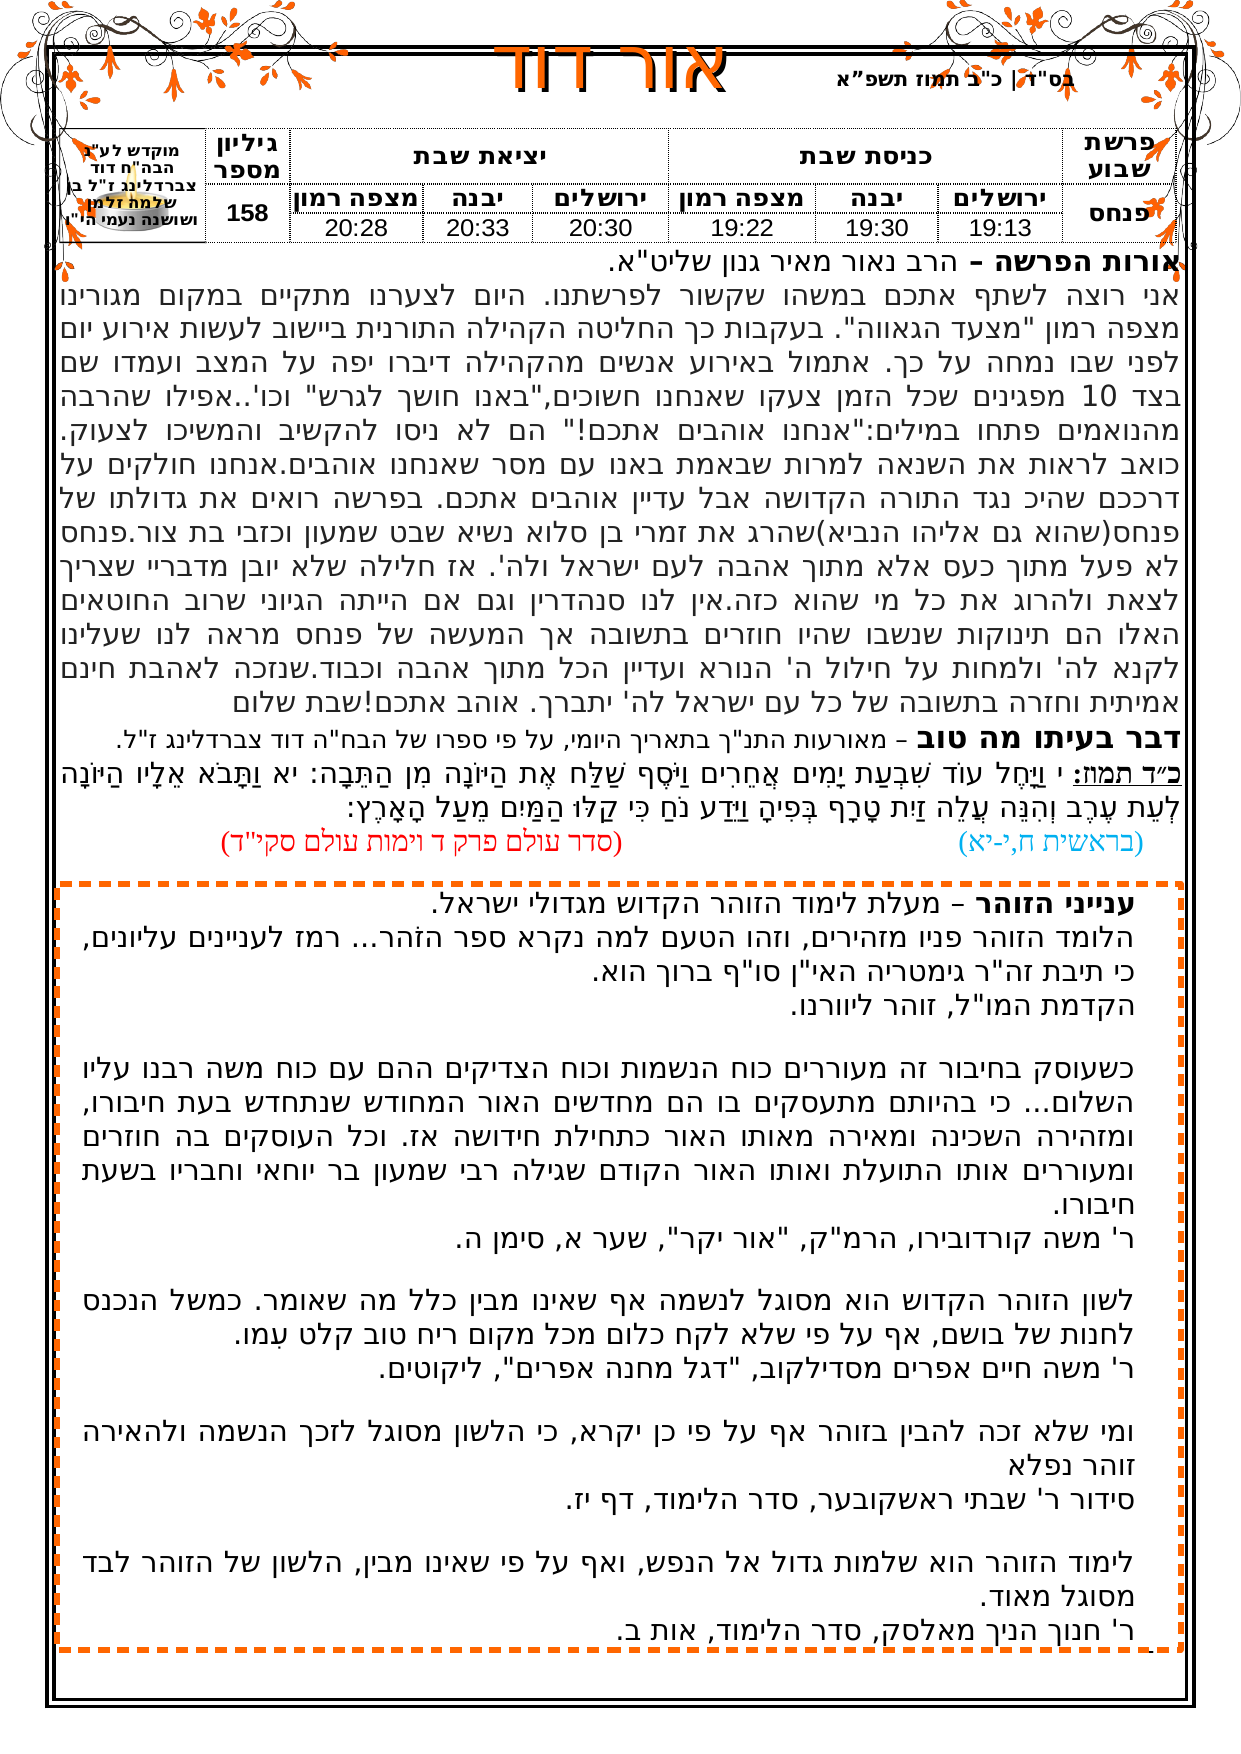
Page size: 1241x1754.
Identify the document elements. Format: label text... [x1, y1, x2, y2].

text אורות הפרשה – הרב נאור מאיר גנון שליט"א. [349, 112, 892, 278]
picture [0, 0, 349, 282]
picture [56, 883, 1181, 1651]
list (בראשית ח,י-יא) (סדר עולם פרק ד וימות עולם סקי"ד) [59, 824, 1182, 857]
picture [892, 56, 1185, 282]
picture [892, 49, 1192, 282]
picture [341, 221, 349, 234]
text דבר בעיתו מה טוב – מאורעות התנ"ך בתאריך היומי, על פי ספרו של הבח"ה דוד צברדלינג ז"ל. [59, 719, 1182, 756]
picture [892, 0, 1241, 282]
list כ״ד תמוז: י וַיָּחֶל עוֹד שִׁבְעַת יָמִים אֲחֵרִים וַיֹּסֶף שַׁלַּח אֶת הַיּוֹנָה מִן הַתֵּבָה: יא וַתָּבֹא אֵלָיו הַיּוֹנָה לְעֵת עֶרֶב וְהִנֵּה עֲלֵה זַיִת טָרָף בְּפִיהָ וַיֵּדַע נֹחַ כִּי קַלּוּ הַמַּיִם מֵעַל הָאָרֶץ: [59, 756, 1182, 824]
text אני רוצה לשתף אתכם במשהו שקשור לפרשתנו. היום לצערנו מתקיים במקום מגורינו מצפה רמון "מצעד הגאווה". בעקבות כך החליטה הקהילה התורנית ביישוב לעשות אירוע יום לפני שבו נמחה על כך. אתמול באירוע אנשים מהקהילה דיברו יפה על המצב ועמדו שם בצד 10 מפגינים שכל הזמן צעקו שאנחנו חשוכים,"באנו חושך לגרש" וכו'..אפילו שהרבה מהנואמים פתחו במילים:"אנחנו אוהבים אתכם!" הם לא ניסו להקשיב והמשיכו לצעוק. כואב לראות את השנאה למרות שבאמת באנו עם מסר שאנחנו אוהבים.אנחנו חולקים על דרככם שהיכ נגד התורה הקדושה אבל עדיין אוהבים אתכם. בפרשה רואים את גדולתו של פנחס(שהוא גם אליהו הנביא)שהרג את זמרי בן סלוא נשיא שבט שמעון וכזבי בת צור.פנחס לא פעל מתוך כעס אלא מתוך אהבה לעם ישראל ולה'. אז חלילה שלא יובן מדבריי שצריך לצאת ולהרוג את כל מי שהוא כזה.אין לנו סנהדרין וגם אם הייתה הגיוני שרוב החוטאים האלו הם תינוקות שנשבו שהיו חוזרים בתשובה אך המעשה של פנחס מראה לנו שעלינו לקנא לה' ולמחות על חילול ה' הנורא ועדיין הכל מתוך אהבה וכבוד.שנזכה לאהבת חינם אמיתית וחזרה בתשובה של כל עם ישראל לה' יתברך. אוהב אתכם!שבת שלום [59, 278, 1182, 719]
